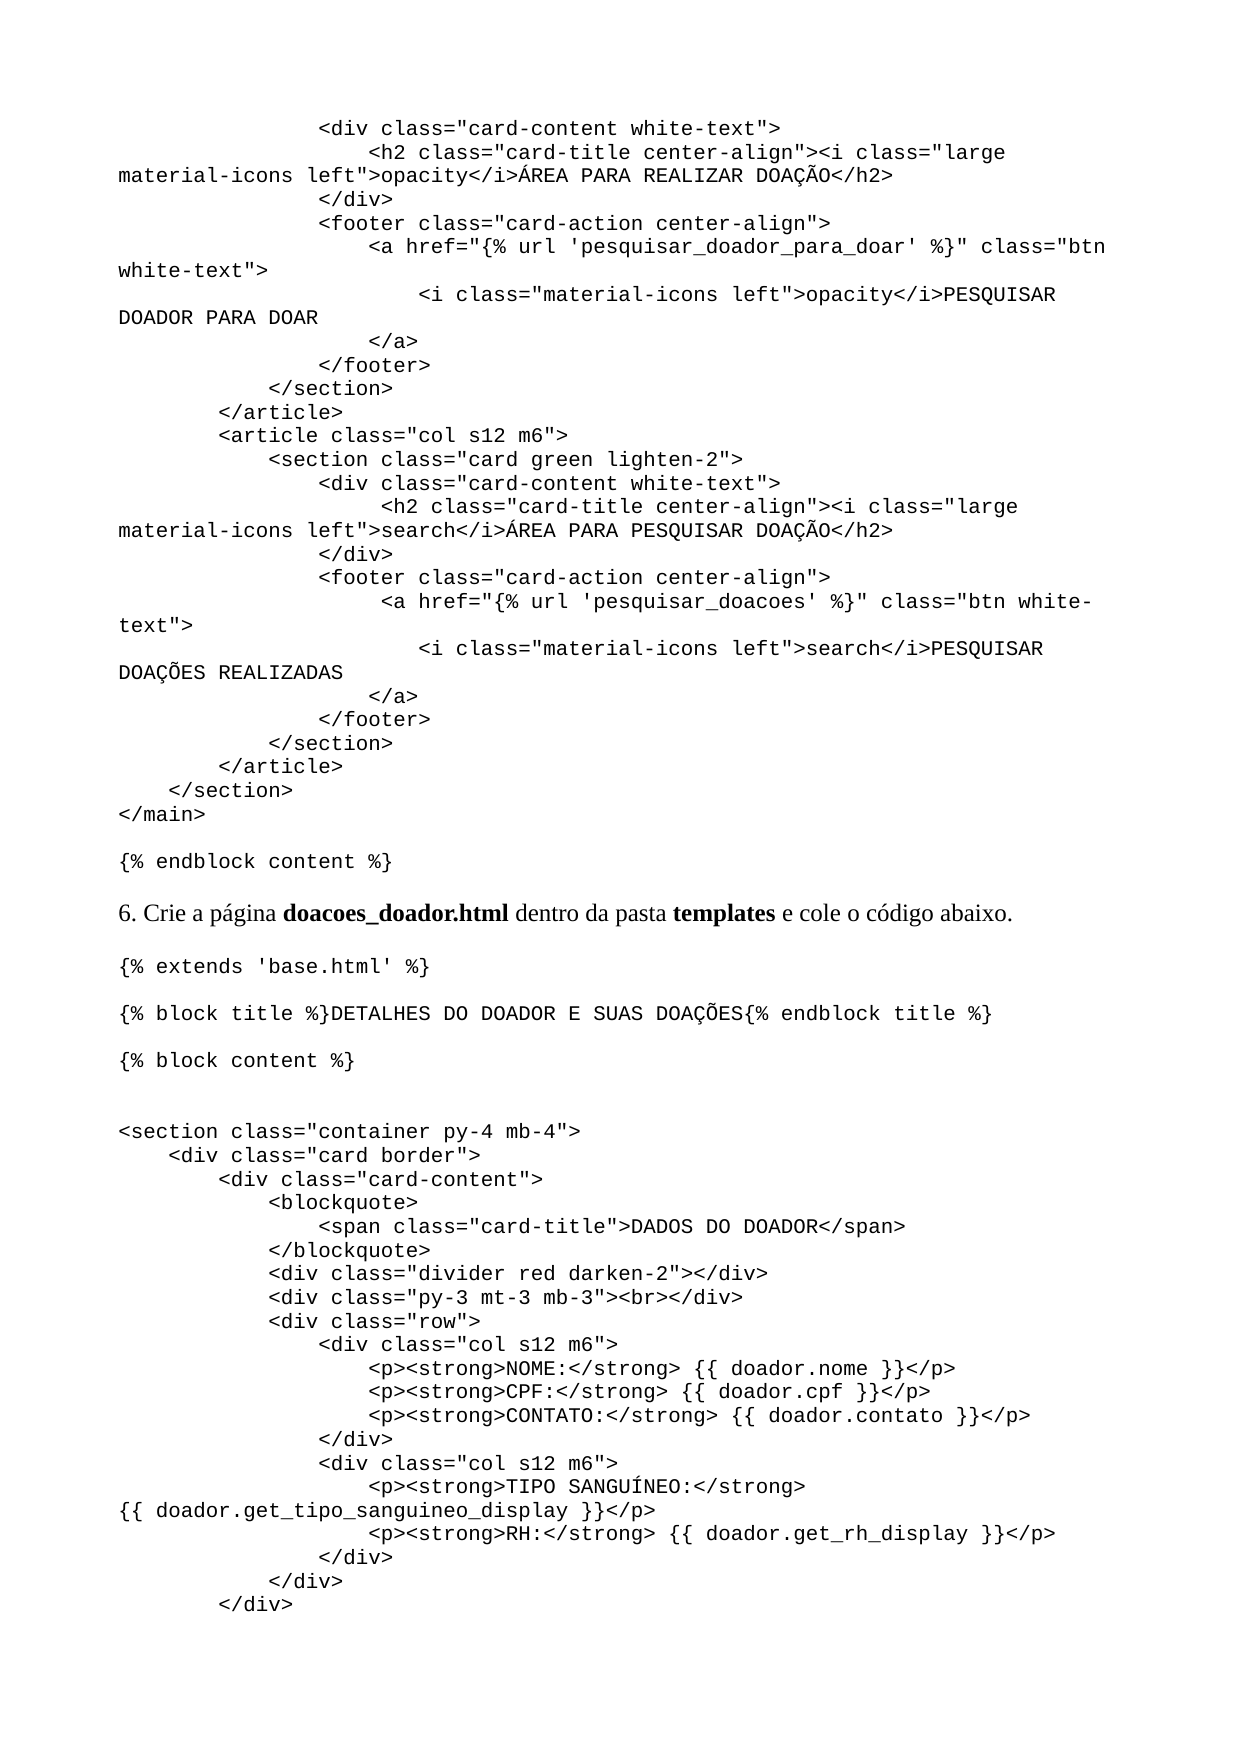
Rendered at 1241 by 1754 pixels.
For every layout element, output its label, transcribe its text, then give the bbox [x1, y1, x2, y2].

text </blockquote> [118, 1240, 1122, 1263]
text </div> [118, 1571, 1122, 1594]
text <section class="card green lighten-2"> [118, 449, 1122, 473]
text <div class="card-content"> [118, 1169, 1122, 1192]
text <p><strong>NOME:</strong> {{ doador.nome }}</p> [118, 1358, 1122, 1382]
text <i class="material-icons left">search</i>PESQUISAR DOAÇÕES REALIZADAS [118, 638, 1122, 686]
text <div class="py-3 mt-3 mb-3"><br></div> [118, 1287, 1122, 1311]
text </section> [118, 733, 1122, 757]
text <p><strong>TIPO SANGUÍNEO:</strong> {{ doador.get_tipo_sanguineo_display }}</p> [118, 1476, 1122, 1523]
text <h2 class="card-title center-align"><i class="large material-icons left">opacity</i>ÁREA PARA REALIZAR DOAÇÃO</h2> [118, 142, 1122, 189]
text </section> [118, 378, 1122, 402]
text <i class="material-icons left">opacity</i>PESQUISAR DOADOR PARA DOAR [118, 284, 1122, 331]
text 6. Crie a página doacoes_doador.html dentro da pasta templates e cole o código abaixo. [118, 898, 1122, 927]
text </div> [118, 1547, 1122, 1571]
text <div class="col s12 m6"> [118, 1452, 1122, 1476]
text <section class="container py-4 mb-4"> [118, 1121, 1122, 1145]
text <p><strong>CPF:</strong> {{ doador.cpf }}</p> [118, 1382, 1122, 1405]
text </div> [118, 189, 1122, 213]
text </footer> [118, 709, 1122, 733]
text </div> [118, 1429, 1122, 1452]
text {% extends 'base.html' %} [118, 956, 1122, 979]
text <p><strong>CONTATO:</strong> {{ doador.contato }}</p> [118, 1405, 1122, 1429]
text </article> [118, 402, 1122, 426]
text <footer class="card-action center-align"> [118, 213, 1122, 236]
text <p><strong>RH:</strong> {{ doador.get_rh_display }}</p> [118, 1523, 1122, 1547]
text </a> [118, 686, 1122, 709]
text </footer> [118, 354, 1122, 378]
text {% block title %}DETALHES DO DOADOR E SUAS DOAÇÕES{% endblock title %} [118, 1003, 1122, 1027]
text </article> [118, 757, 1122, 780]
text {% block content %} [118, 1051, 1122, 1074]
text </a> [118, 331, 1122, 354]
text </div> [118, 544, 1122, 567]
text <div class="row"> [118, 1311, 1122, 1334]
text <h2 class="card-title center-align"><i class="large material-icons left">search</i>ÁREA PARA PESQUISAR DOAÇÃO</h2> [118, 496, 1122, 544]
text <a href="{% url 'pesquisar_doador_para_doar' %}" class="btn white-text"> [118, 236, 1122, 284]
text <a href="{% url 'pesquisar_doacoes' %}" class="btn white-text"> [118, 591, 1122, 638]
text <div class="card-content white-text"> [118, 118, 1122, 142]
text <footer class="card-action center-align"> [118, 567, 1122, 591]
text </main> [118, 804, 1122, 827]
text </div> [118, 1594, 1122, 1618]
text </section> [118, 780, 1122, 804]
text <div class="divider red darken-2"></div> [118, 1263, 1122, 1287]
text {% endblock content %} [118, 851, 1122, 875]
text <div class="col s12 m6"> [118, 1334, 1122, 1358]
text <article class="col s12 m6"> [118, 426, 1122, 449]
text <span class="card-title">DADOS DO DOADOR</span> [118, 1216, 1122, 1240]
text <div class="card-content white-text"> [118, 473, 1122, 496]
text <blockquote> [118, 1192, 1122, 1216]
text <div class="card border"> [118, 1145, 1122, 1169]
